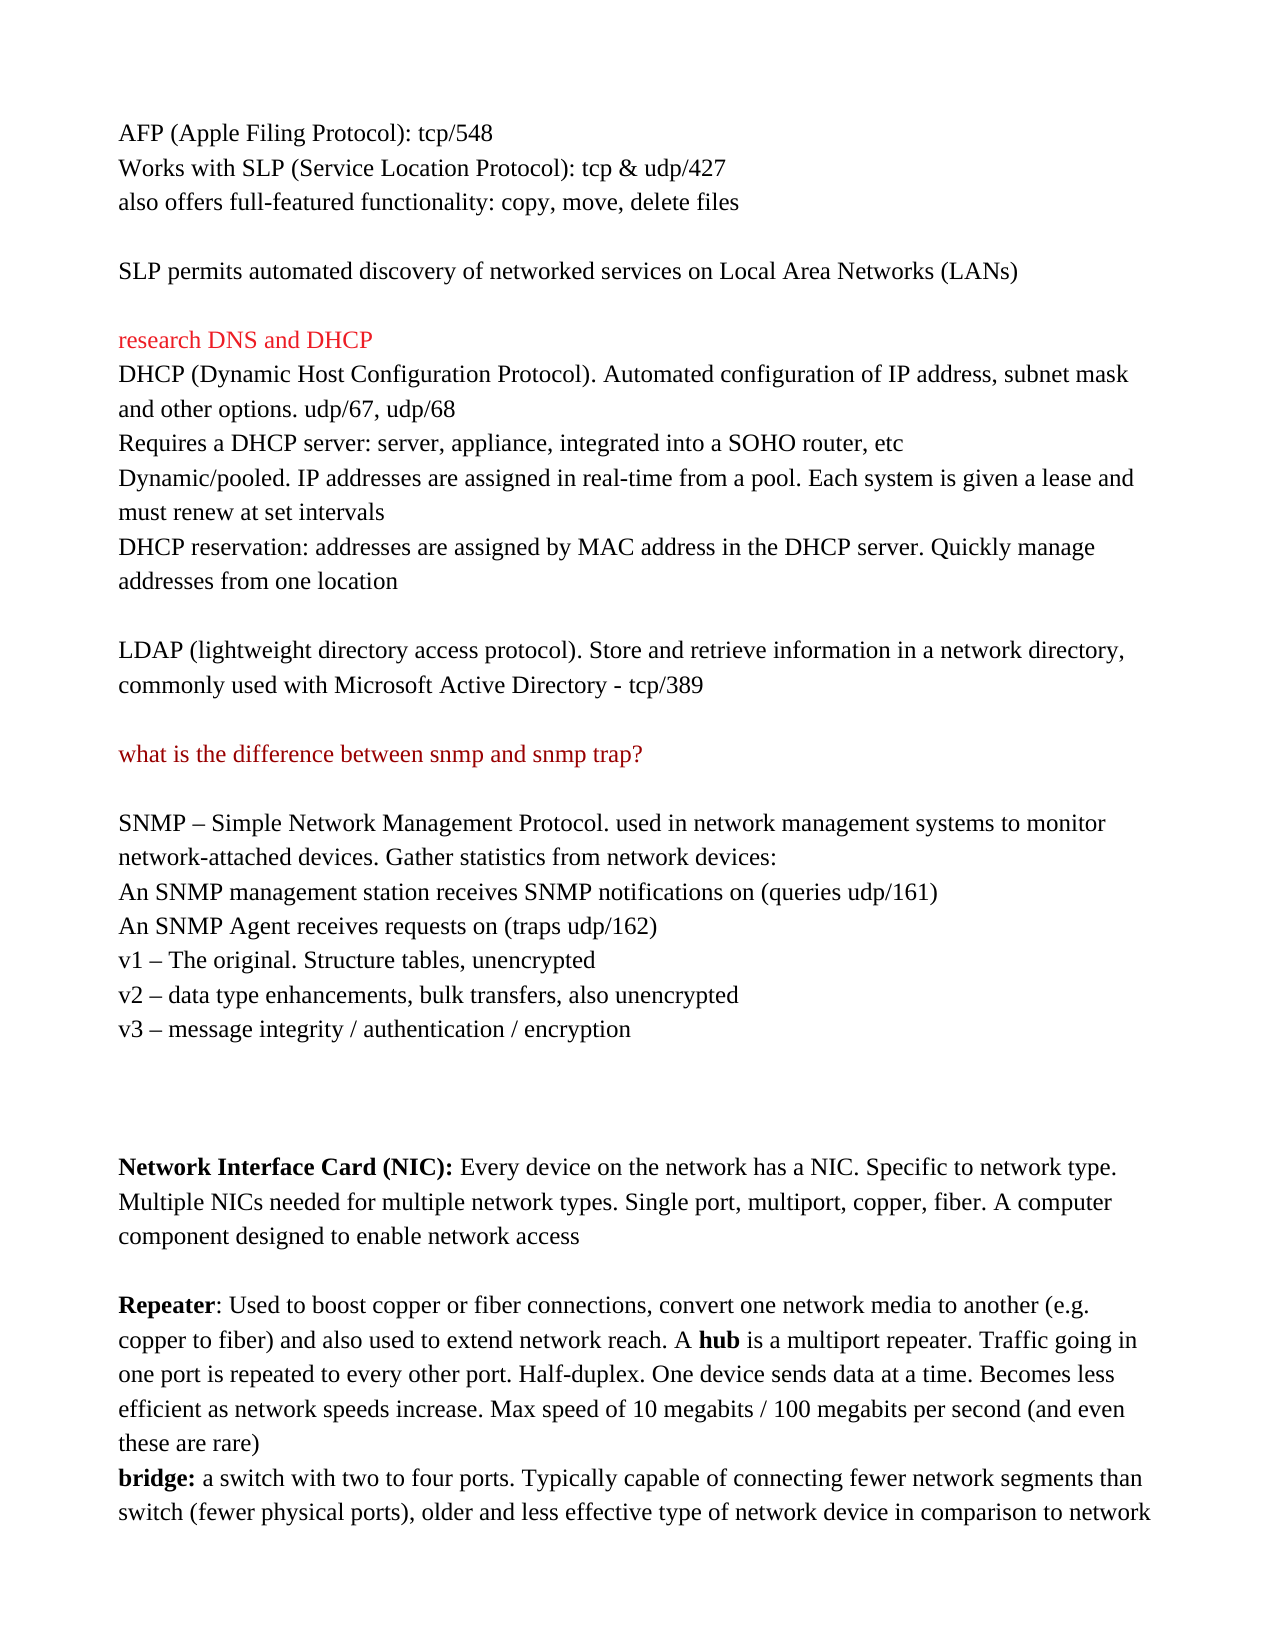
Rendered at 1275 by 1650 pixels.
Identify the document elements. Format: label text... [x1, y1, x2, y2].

text LDAP (lightweight directory access protocol). Store and retrieve information in a network directory, commonly used with Microsoft Active Directory - tcp/389 [118, 635, 1157, 698]
text Dynamic/pooled. IP addresses are assigned in real-time from a pool. Each system is given a lease and must renew at set intervals [118, 463, 1157, 526]
text v1 – The original. Structure tables, unencrypted [118, 946, 1157, 974]
text Requires a DHCP server: server, appliance, integrated into a SOHO router, etc [118, 428, 1157, 457]
text DHCP (Dynamic Host Configuration Protocol). Automated configuration of IP address, subnet mask and other options. udp/67, udp/68 [118, 359, 1157, 423]
text AFP (Apple Filing Protocol): tcp/548 [118, 118, 1157, 147]
text also offers full-featured functionality: copy, move, delete files [118, 187, 1157, 216]
text v3 – message integrity / authentication / encryption [118, 1014, 1157, 1043]
text bridge: a switch with two to four ports. Typically capable of connecting fewer network segments than switch (fewer physical ports), older and less effective type of network device in comparison to network [118, 1463, 1157, 1526]
text Repeater: Used to boost copper or fiber connections, convert one network media to another (e.g. copper to fiber) and also used to extend network reach. A hub is a multiport repeater. Traffic going in one port is repeated to every other port. Half-duplex. One device sends data at a time. Becomes less efficient as network speeds increase. Max speed of 10 megabits / 100 megabits per second (and even these are rare) [118, 1290, 1157, 1457]
text v2 – data type enhancements, bulk transfers, also unencrypted [118, 980, 1157, 1009]
text Network Interface Card (NIC): Every device on the network has a NIC. Specific to network type. Multiple NICs needed for multiple network types. Single port, multiport, copper, fiber. A computer component designed to enable network access [118, 1152, 1157, 1250]
text what is the difference between snmp and snmp trap? [118, 739, 1157, 767]
text SLP permits automated discovery of networked services on Local Area Networks (LANs) [118, 256, 1157, 285]
text An SNMP management station receives SNMP notifications on (queries udp/161) [118, 877, 1157, 905]
text SNMP – Simple Network Management Protocol. used in network management systems to monitor network-attached devices. Gather statistics from network devices: [118, 808, 1157, 871]
text Works with SLP (Service Location Protocol): tcp & udp/427 [118, 153, 1157, 181]
text DHCP reservation: addresses are assigned by MAC address in the DHCP server. Quickly manage addresses from one location [118, 532, 1157, 595]
text An SNMP Agent receives requests on (traps udp/162) [118, 911, 1157, 940]
text research DNS and DHCP [118, 325, 1157, 354]
